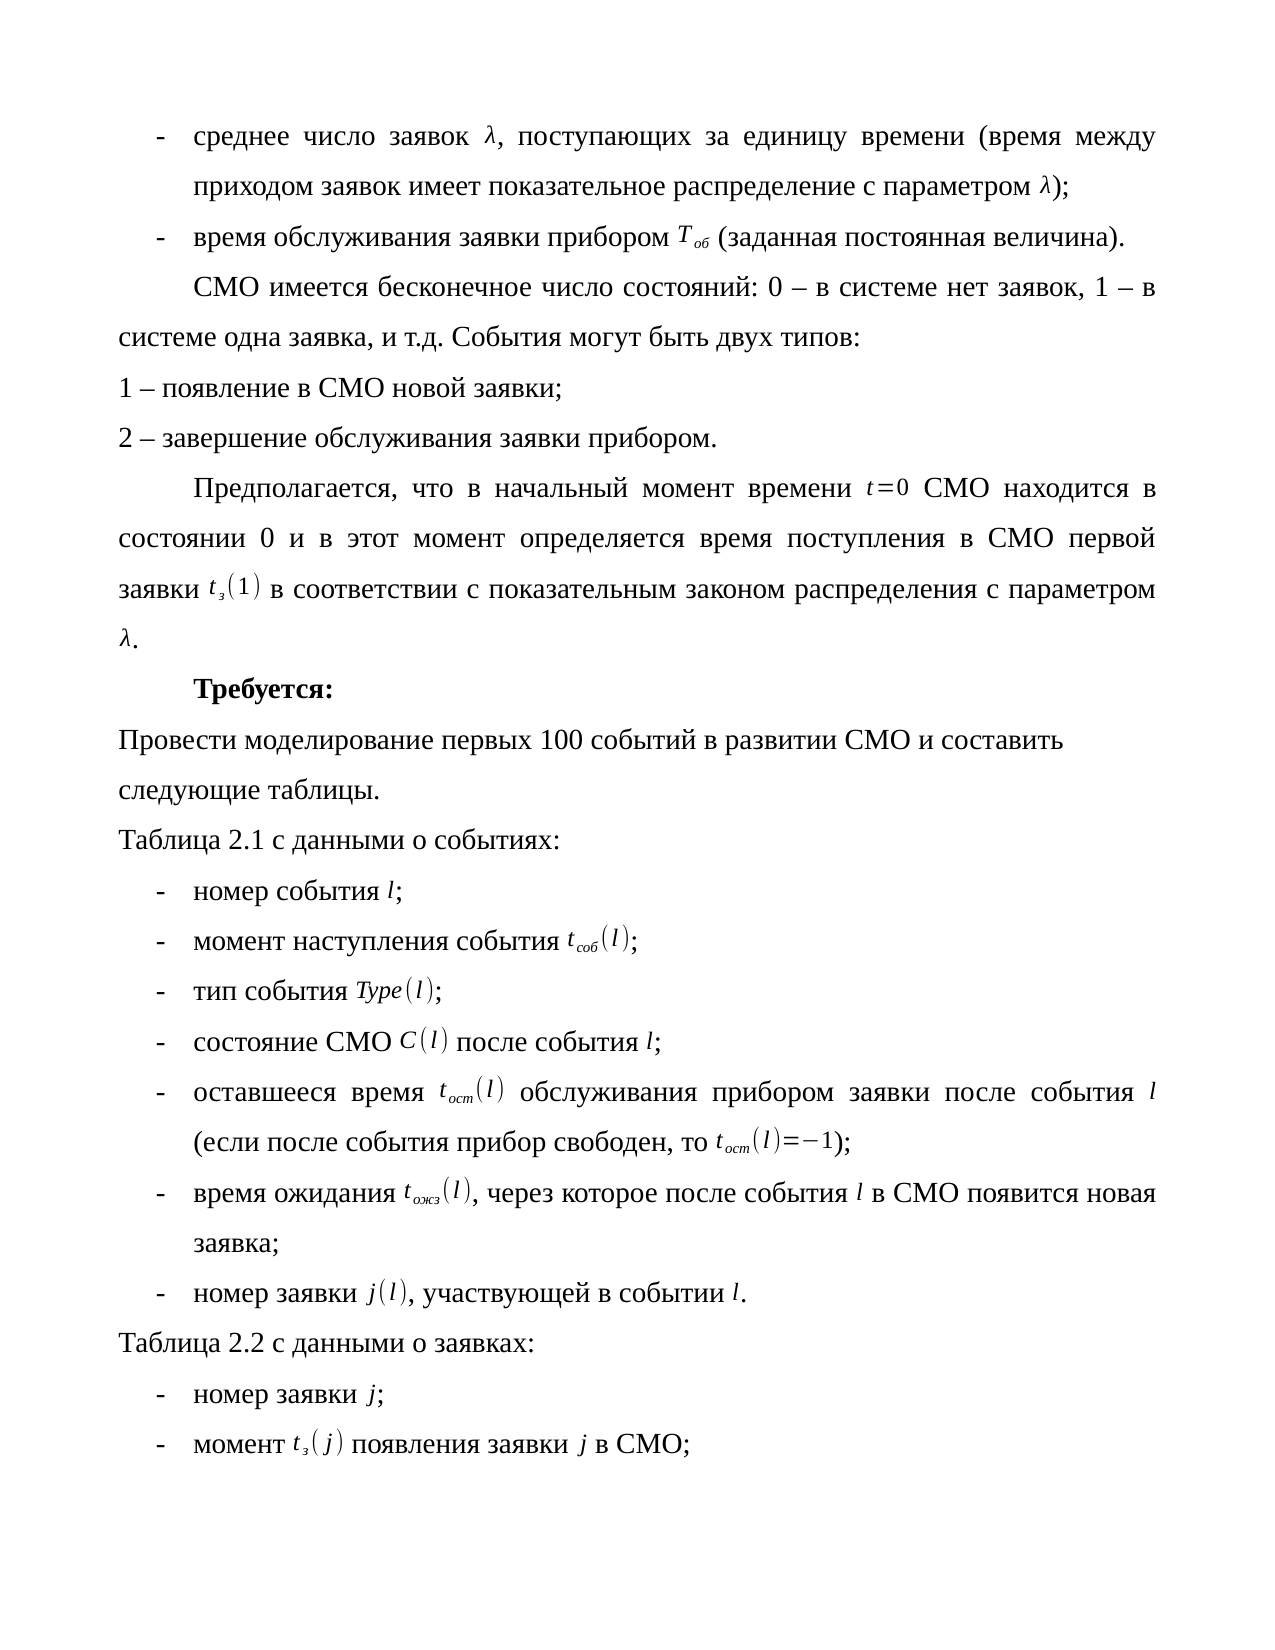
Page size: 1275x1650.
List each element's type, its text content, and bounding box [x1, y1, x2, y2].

list тип события ; [156, 973, 1157, 1007]
list момент появления заявки в СМО; [156, 1426, 1157, 1460]
text Провести моделирование первых 100 событий в развитии СМО и составить [118, 722, 1157, 755]
list номер заявки ; [156, 1376, 1157, 1409]
text Таблица 2.1 с данными о событиях: [118, 822, 1157, 856]
list среднее число заявок , поступающих за единицу времени (время между приходом заявок имеет показательное распределение с параметром ); [156, 118, 1157, 202]
text 2 – завершение обслуживания заявки прибором. [118, 420, 1157, 453]
text СМО имеется бесконечное число состояний: 0 – в системе нет заявок, 1 – в системе одна заявка, и т.д. События могут быть двух типов: [118, 269, 1157, 353]
list номер заявки , участвующей в событии . [156, 1275, 1157, 1309]
text Предполагается, что в начальный момент времени СМО находится в состоянии 0 и в этот момент определяется время поступления в СМО первой заявки в соответствии с показательным законом распределения с параметром . [118, 470, 1157, 655]
list время обслуживания заявки прибором (заданная постоянная величина). [156, 219, 1157, 252]
list номер события ; [156, 873, 1157, 906]
text Требуется: [118, 672, 1157, 705]
list состояние СМО после события ; [156, 1024, 1157, 1057]
text Таблица 2.2 с данными о заявках: [118, 1326, 1157, 1359]
text следующие таблицы. [118, 772, 1157, 806]
list время ожидания , через которое после события в СМО появится новая заявка; [156, 1175, 1157, 1258]
list момент наступления события ; [156, 923, 1157, 957]
text 1 – появление в СМО новой заявки; [118, 370, 1157, 403]
list оставшееся время обслуживания прибором заявки после события (если после события прибор свободен, то ); [156, 1074, 1157, 1158]
